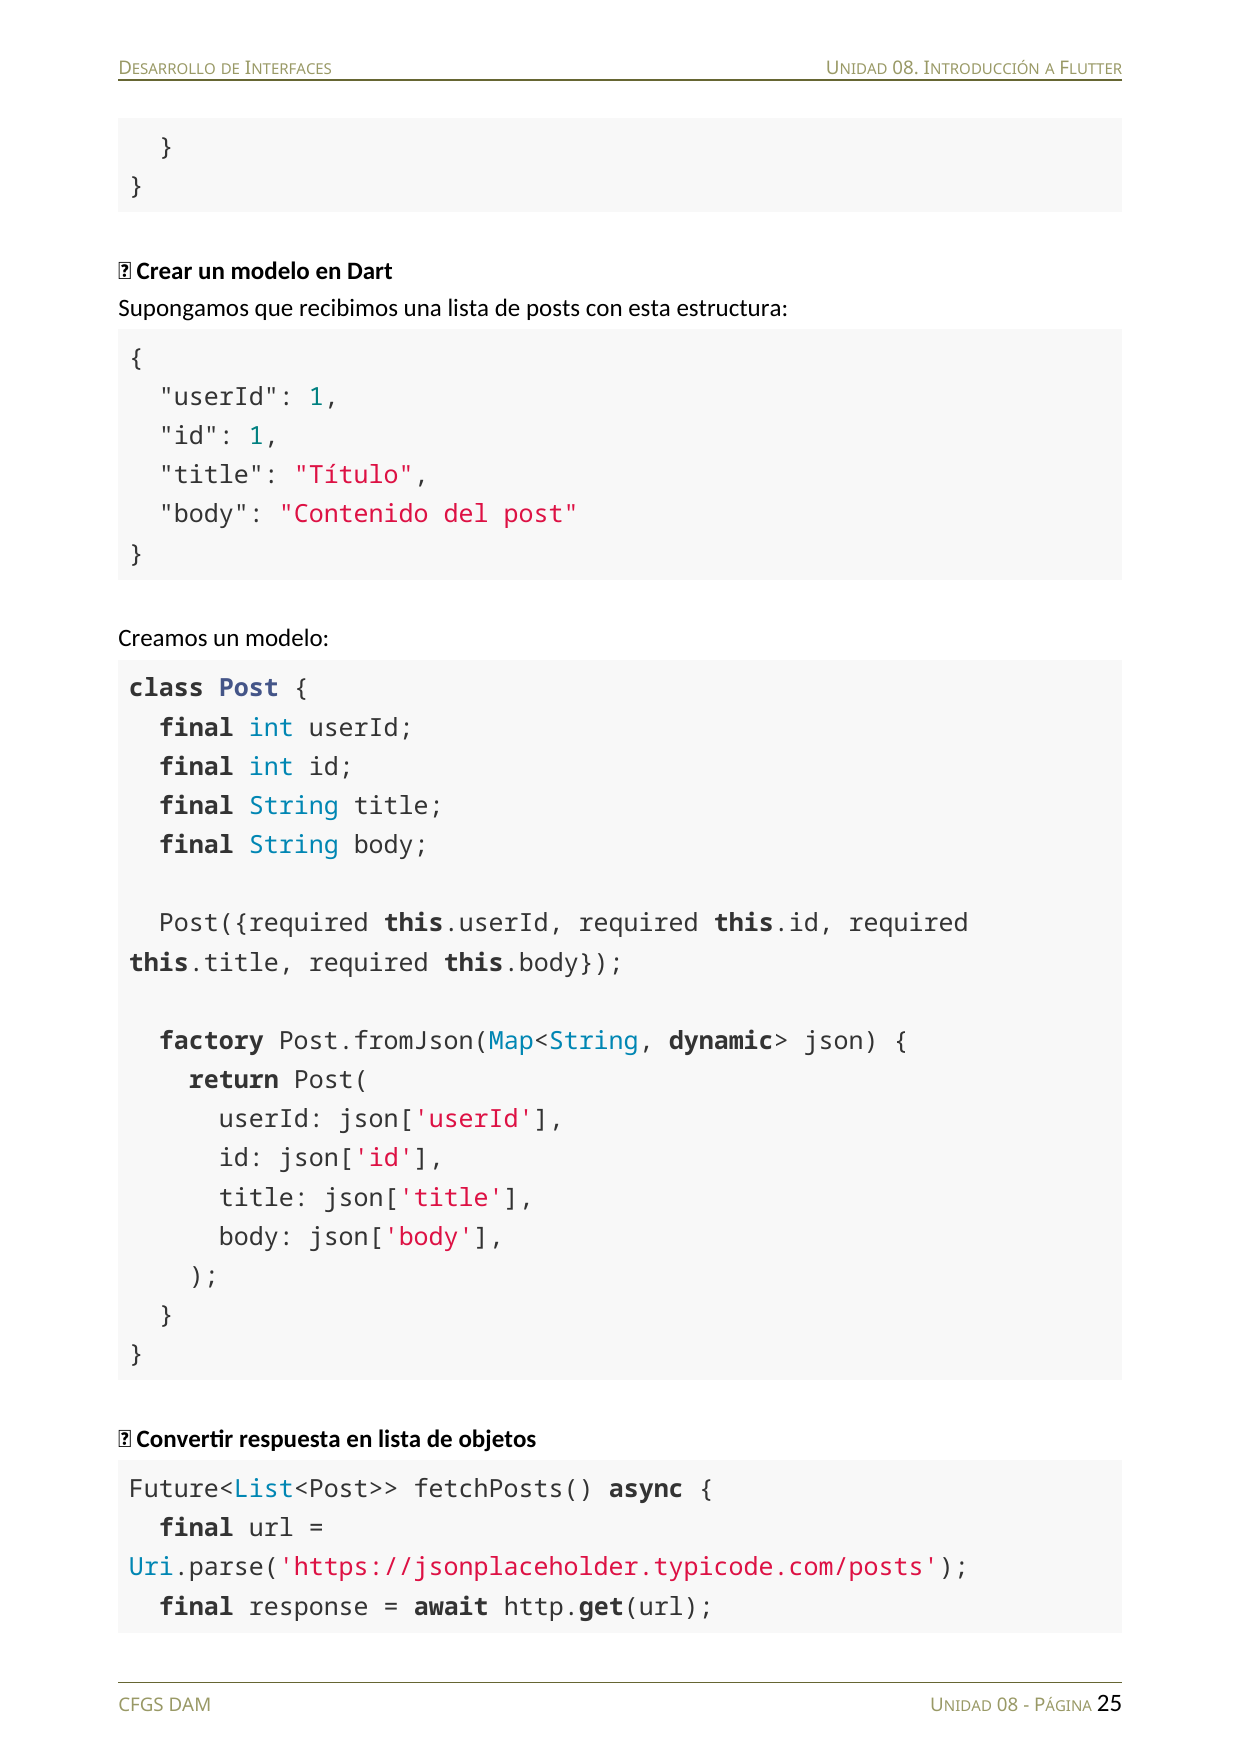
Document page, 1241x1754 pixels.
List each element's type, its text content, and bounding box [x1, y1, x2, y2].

text Creamos un modelo: [118, 623, 1122, 653]
table_header } } [118, 118, 1122, 212]
text Supongamos que recibimos una lista de posts con esta estructura: [118, 292, 1122, 322]
table_header Future<List<Post>> fetchPosts() async { final url = Uri.parse('https://jsonplaceholder.typicode.com/posts'); final response = await http.get(url); [118, 1460, 1122, 1633]
text 🔷 Crear un modelo en Dart [118, 255, 1122, 286]
table_header class Post { final int userId; final int id; final String title; final String body; Post({required this.userId, required this.id, required this.title, required this.body}); factory Post.fromJson(Map<String, dynamic> json) { return Post( userId: json['userId'], id: json['id'], title: json['title'], body: json['body'], ); } } [118, 660, 1122, 1380]
table_header { "userId": 1, "id": 1, "title": "Título", "body": "Contenido del post" } [118, 329, 1122, 580]
text 🔷 Convertir respuesta en lista de objetos [118, 1423, 1122, 1454]
